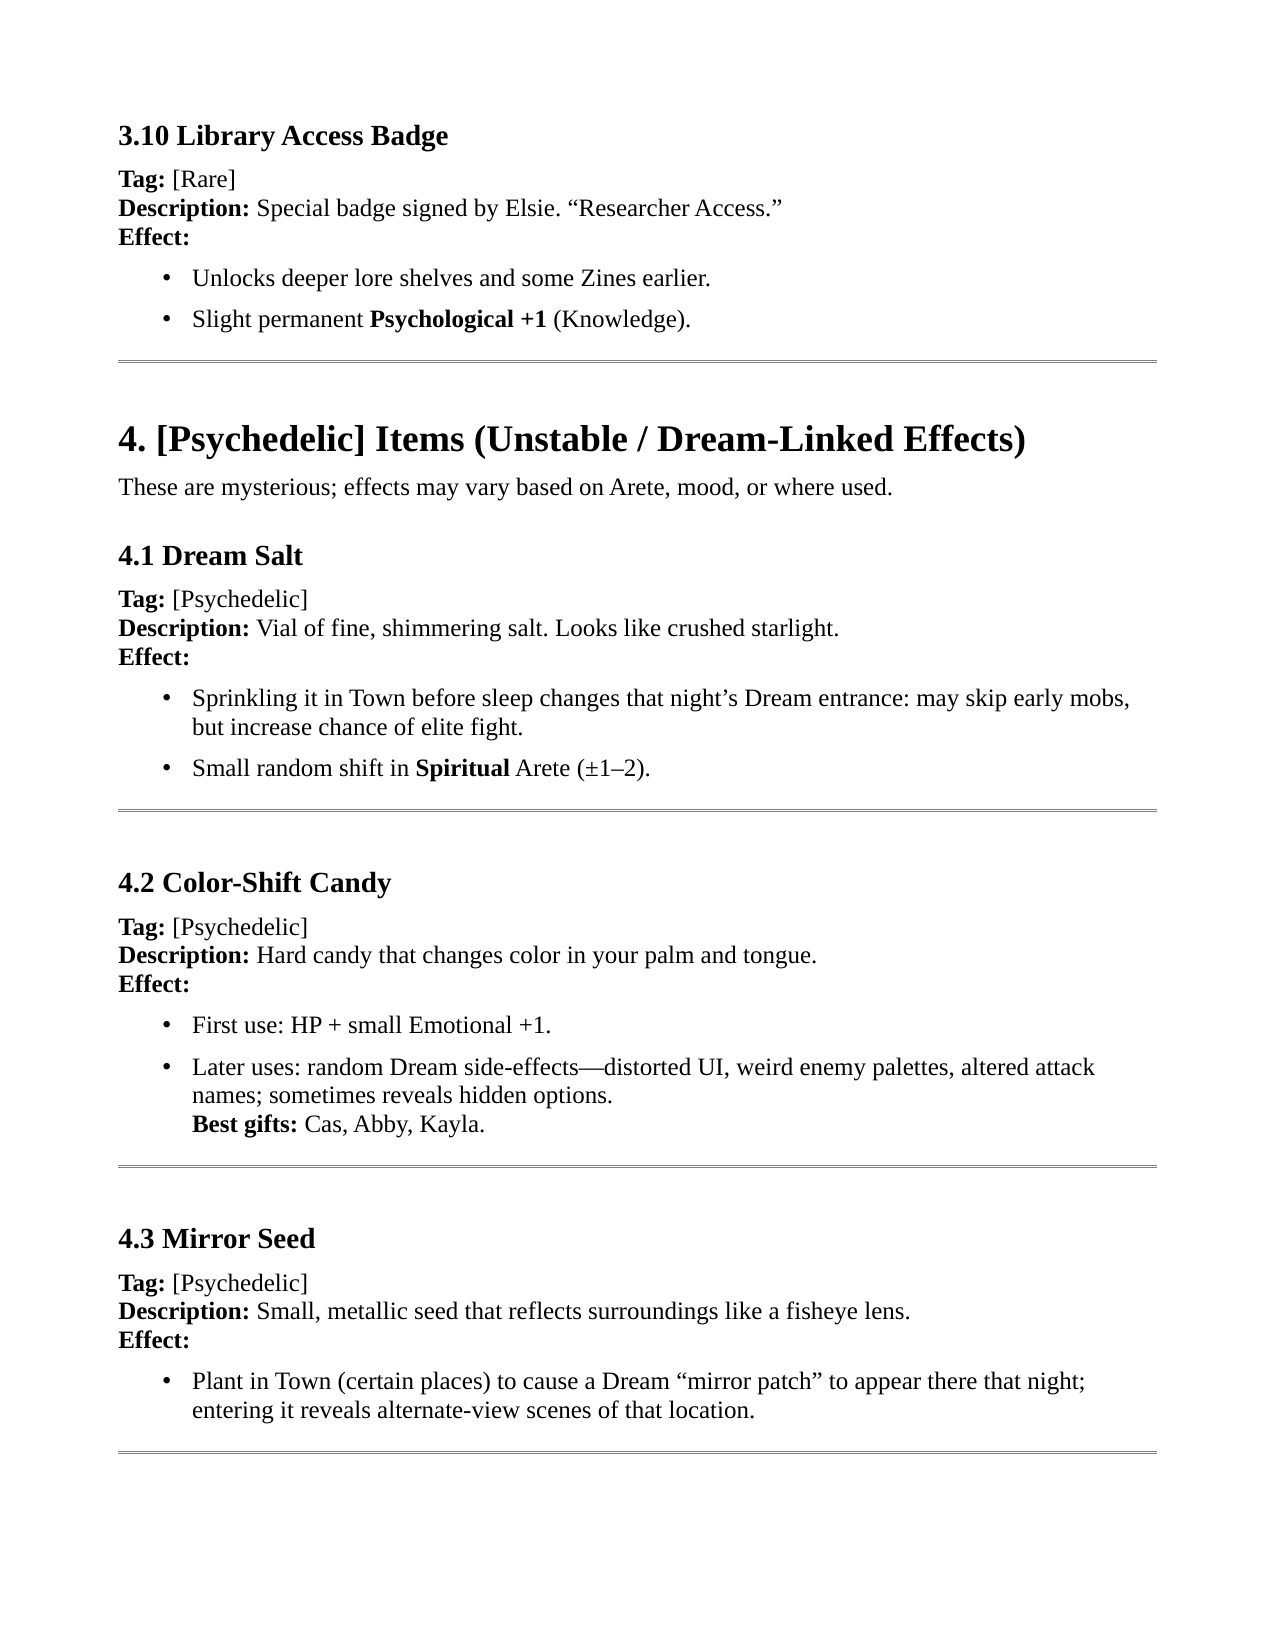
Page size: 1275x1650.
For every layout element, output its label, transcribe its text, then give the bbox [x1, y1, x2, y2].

subtitle 4.2 Color-Shift Candy [118, 866, 1157, 899]
list Unlocks deeper lore shelves and some Zines earlier. [162, 263, 1157, 292]
list Small random shift in Spiritual Arete (±1–2). [162, 753, 1157, 782]
text Tag: [Rare] Description: Special badge signed by Elsie. “Researcher Access.” Effect: [118, 164, 1157, 250]
text Tag: [Psychedelic] Description: Hard candy that changes color in your palm and tongue. Effect: [118, 912, 1157, 998]
text Tag: [Psychedelic] Description: Vial of fine, shimmering salt. Looks like crushed starlight. Effect: [118, 584, 1157, 671]
text These are mysterious; effects may vary based on Arete, mood, or where used. [118, 472, 1157, 501]
list Later uses: random Dream side-effects—distorted UI, weird enemy palettes, altered attack names; sometimes reveals hidden options. Best gifts: Cas, Abby, Kayla. [162, 1052, 1157, 1138]
subtitle 4. [Psychedelic] Items (Unstable / Dream-Linked Effects) [118, 417, 1157, 460]
text Tag: [Psychedelic] Description: Small, metallic seed that reflects surroundings like a fisheye lens. Effect: [118, 1268, 1157, 1354]
list Slight permanent Psychological +1 (Knowledge). [162, 304, 1157, 333]
subtitle 4.3 Mirror Seed [118, 1222, 1157, 1255]
subtitle 4.1 Dream Salt [118, 538, 1157, 572]
list Sprinkling it in Town before sleep changes that night’s Dream entrance: may skip early mobs, but increase chance of elite fight. [162, 683, 1157, 741]
list First use: HP + small Emotional +1. [162, 1010, 1157, 1039]
subtitle 3.10 Library Access Badge [118, 118, 1157, 152]
list Plant in Town (certain places) to cause a Dream “mirror patch” to appear there that night; entering it reveals alternate-view scenes of that location. [162, 1366, 1157, 1424]
